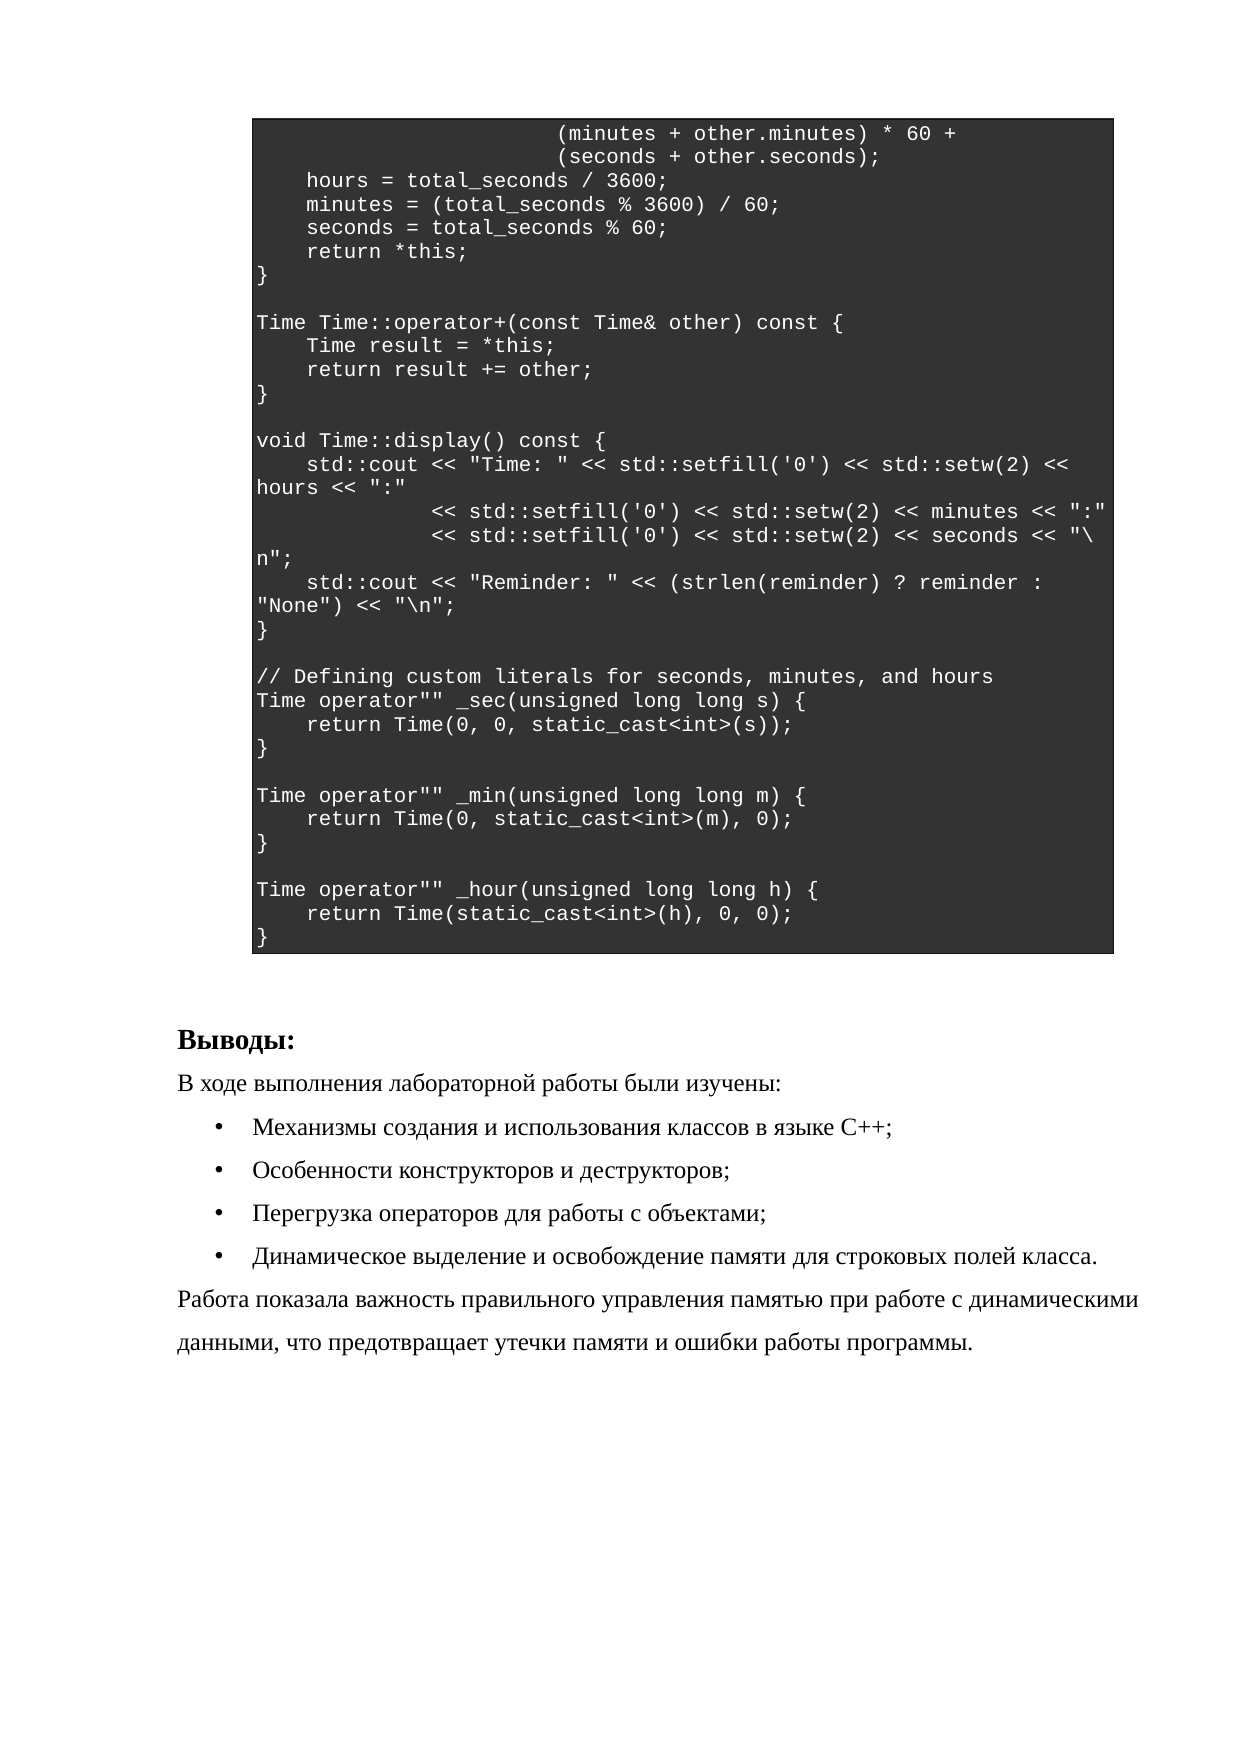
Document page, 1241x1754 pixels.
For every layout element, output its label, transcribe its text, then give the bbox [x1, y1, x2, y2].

list Динамическое выделение и освобождение памяти для строковых полей класса. [214, 1241, 1152, 1270]
subtitle Выводы: [177, 1022, 1152, 1056]
text } [253, 260, 1113, 284]
list Перегрузка операторов для работы с объектами; [214, 1198, 1152, 1227]
text } [253, 922, 1113, 953]
text std::cout << "Reminder: " << (strlen(reminder) ? reminder : "None") << "\n"; [253, 568, 1113, 615]
text hours = total_seconds / 3600; [253, 166, 1113, 189]
text return Time(0, static_cast<int>(m), 0); [253, 804, 1113, 828]
text } [253, 733, 1113, 757]
text << std::setfill('0') << std::setw(2) << seconds << "\n"; [253, 521, 1113, 568]
text Time operator"" _sec(unsigned long long s) { [253, 686, 1113, 710]
text std::cout << "Time: " << std::setfill('0') << std::setw(2) << hours << ":" [253, 449, 1113, 497]
text Time result = *this; [253, 331, 1113, 355]
list Механизмы создания и использования классов в языке C++; [214, 1112, 1152, 1140]
text } [253, 379, 1113, 402]
text (seconds + other.seconds); [253, 142, 1113, 166]
text return *this; [253, 237, 1113, 260]
text minutes = (total_seconds % 3600) / 60; [253, 189, 1113, 213]
text (minutes + other.minutes) * 60 + [253, 120, 1113, 142]
text return Time(static_cast<int>(h), 0, 0); [253, 899, 1113, 922]
text } [253, 828, 1113, 852]
text В ходе выполнения лабораторной работы были изучены: [177, 1068, 1152, 1097]
text Работа показала важность правильного управления памятью при работе с динамическими данными, что предотвращает утечки памяти и ошибки работы программы. [177, 1284, 1152, 1356]
text Time operator"" _hour(unsigned long long h) { [253, 875, 1113, 899]
text << std::setfill('0') << std::setw(2) << minutes << ":" [253, 497, 1113, 521]
text Time Time::operator+(const Time& other) const { [253, 308, 1113, 331]
text Time operator"" _min(unsigned long long m) { [253, 781, 1113, 804]
text return Time(0, 0, static_cast<int>(s)); [253, 710, 1113, 733]
text } [253, 615, 1113, 639]
list Особенности конструкторов и деструкторов; [214, 1155, 1152, 1183]
text seconds = total_seconds % 60; [253, 213, 1113, 237]
text // Defining custom literals for seconds, minutes, and hours [253, 662, 1113, 686]
text void Time::display() const { [253, 426, 1113, 449]
text return result += other; [253, 355, 1113, 379]
